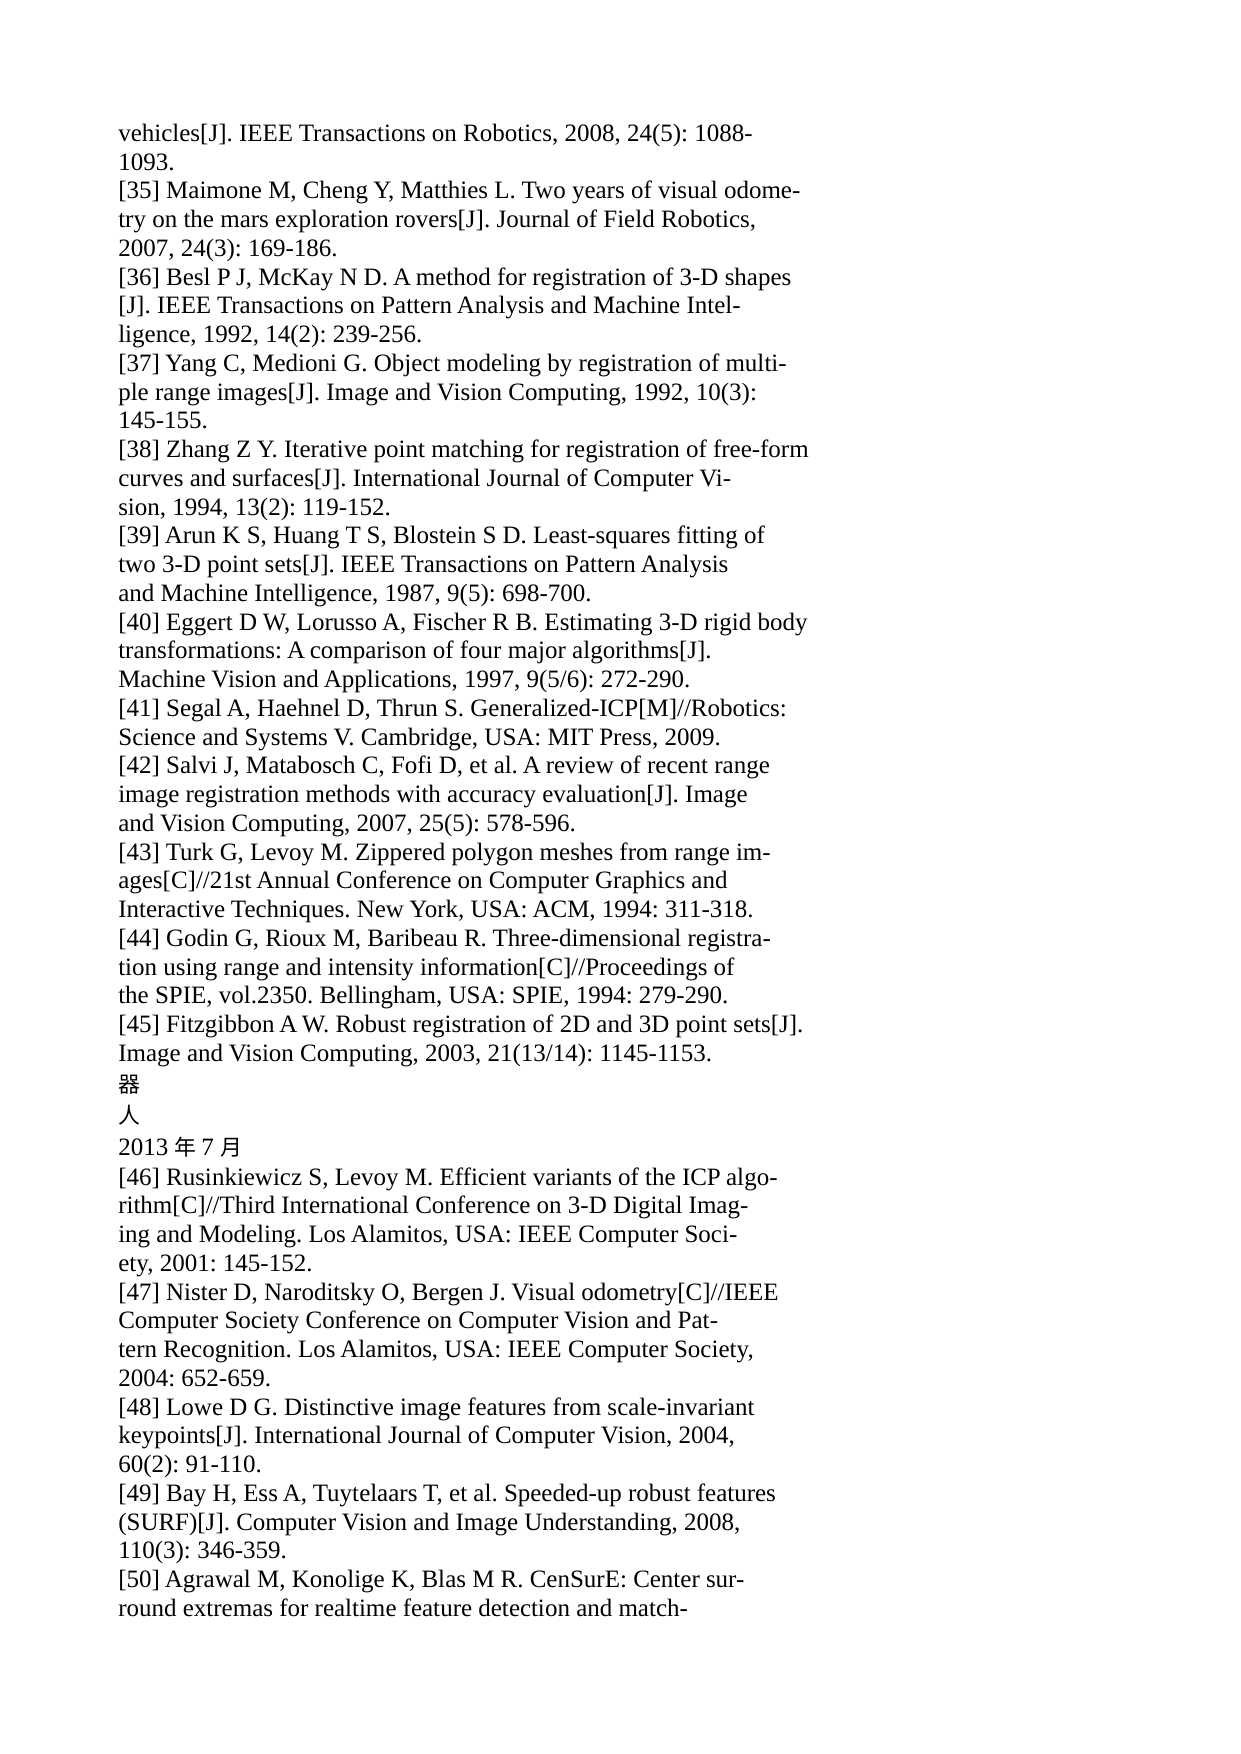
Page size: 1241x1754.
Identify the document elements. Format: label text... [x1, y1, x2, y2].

text 145-155. [118, 406, 1122, 434]
text [45] Fitzgibbon A W. Robust registration of 2D and 3D point sets[J]. [118, 1009, 1122, 1038]
text [43] Turk G, Levoy M. Zippered polygon meshes from range im- [118, 837, 1122, 866]
text and Machine Intelligence, 1987, 9(5): 698-700. [118, 578, 1122, 607]
text [39] Arun K S, Huang T S, Blostein S D. Least-squares fitting of [118, 521, 1122, 549]
text round extremas for realtime feature detection and match- [118, 1593, 1122, 1622]
text ing and Modeling. Los Alamitos, USA: IEEE Computer Soci- [118, 1219, 1122, 1248]
text [J]. IEEE Transactions on Pattern Analysis and Machine Intel- [118, 291, 1122, 319]
text Machine Vision and Applications, 1997, 9(5/6): 272-290. [118, 664, 1122, 693]
text [40] Eggert D W, Lorusso A, Fischer R B. Estimating 3-D rigid body [118, 607, 1122, 636]
text [46] Rusinkiewicz S, Levoy M. Efficient variants of the ICP algo- [118, 1162, 1122, 1191]
text [36] Besl P J, McKay N D. A method for registration of 3-D shapes [118, 262, 1122, 291]
text [37] Yang C, Medioni G. Object modeling by registration of multi- [118, 348, 1122, 377]
text rithm[C]//Third International Conference on 3-D Digital Imag- [118, 1191, 1122, 1219]
text [48] Lowe D G. Distinctive image features from scale-invariant [118, 1392, 1122, 1421]
text tion using range and intensity information[C]//Proceedings of [118, 952, 1122, 981]
text [50] Agrawal M, Konolige K, Blas M R. CenSurE: Center sur- [118, 1564, 1122, 1593]
text two 3-D point sets[J]. IEEE Transactions on Pattern Analysis [118, 549, 1122, 578]
text 2004: 652-659. [118, 1363, 1122, 1392]
text transformations: A comparison of four major algorithms[J]. [118, 636, 1122, 664]
text and Vision Computing, 2007, 25(5): 578-596. [118, 808, 1122, 837]
text try on the mars exploration rovers[J]. Journal of Field Robotics, [118, 204, 1122, 233]
text 1093. [118, 147, 1122, 176]
text tern Recognition. Los Alamitos, USA: IEEE Computer Society, [118, 1334, 1122, 1363]
text Image and Vision Computing, 2003, 21(13/14): 1145-1153. [118, 1038, 1122, 1067]
text ligence, 1992, 14(2): 239-256. [118, 319, 1122, 348]
text [35] Maimone M, Cheng Y, Matthies L. Two years of visual odome- [118, 176, 1122, 204]
text [38] Zhang Z Y. Iterative point matching for registration of free-form [118, 434, 1122, 463]
text curves and surfaces[J]. International Journal of Computer Vi- [118, 463, 1122, 492]
text 2013 年 7 月 [118, 1130, 1122, 1162]
text [42] Salvi J, Matabosch C, Fofi D, et al. A review of recent range [118, 751, 1122, 779]
text ple range images[J]. Image and Vision Computing, 1992, 10(3): [118, 377, 1122, 406]
text 60(2): 91-110. [118, 1449, 1122, 1478]
text vehicles[J]. IEEE Transactions on Robotics, 2008, 24(5): 1088- [118, 118, 1122, 147]
text [47] Nister D, Naroditsky O, Bergen J. Visual odometry[C]//IEEE [118, 1277, 1122, 1306]
text 器 [118, 1067, 1122, 1098]
text (SURF)[J]. Computer Vision and Image Understanding, 2008, [118, 1507, 1122, 1536]
text [44] Godin G, Rioux M, Baribeau R. Three-dimensional registra- [118, 923, 1122, 952]
text Interactive Techniques. New York, USA: ACM, 1994: 311-318. [118, 894, 1122, 923]
text [49] Bay H, Ess A, Tuytelaars T, et al. Speeded-up robust features [118, 1478, 1122, 1507]
text 110(3): 346-359. [118, 1536, 1122, 1564]
text 人 [118, 1098, 1122, 1130]
text sion, 1994, 13(2): 119-152. [118, 492, 1122, 521]
text ety, 2001: 145-152. [118, 1248, 1122, 1277]
text keypoints[J]. International Journal of Computer Vision, 2004, [118, 1421, 1122, 1449]
text [41] Segal A, Haehnel D, Thrun S. Generalized-ICP[M]//Robotics: [118, 693, 1122, 722]
text ages[C]//21st Annual Conference on Computer Graphics and [118, 866, 1122, 894]
text Computer Society Conference on Computer Vision and Pat- [118, 1306, 1122, 1334]
text image registration methods with accuracy evaluation[J]. Image [118, 779, 1122, 808]
text the SPIE, vol.2350. Bellingham, USA: SPIE, 1994: 279-290. [118, 981, 1122, 1009]
text Science and Systems V. Cambridge, USA: MIT Press, 2009. [118, 722, 1122, 751]
text 2007, 24(3): 169-186. [118, 233, 1122, 262]
